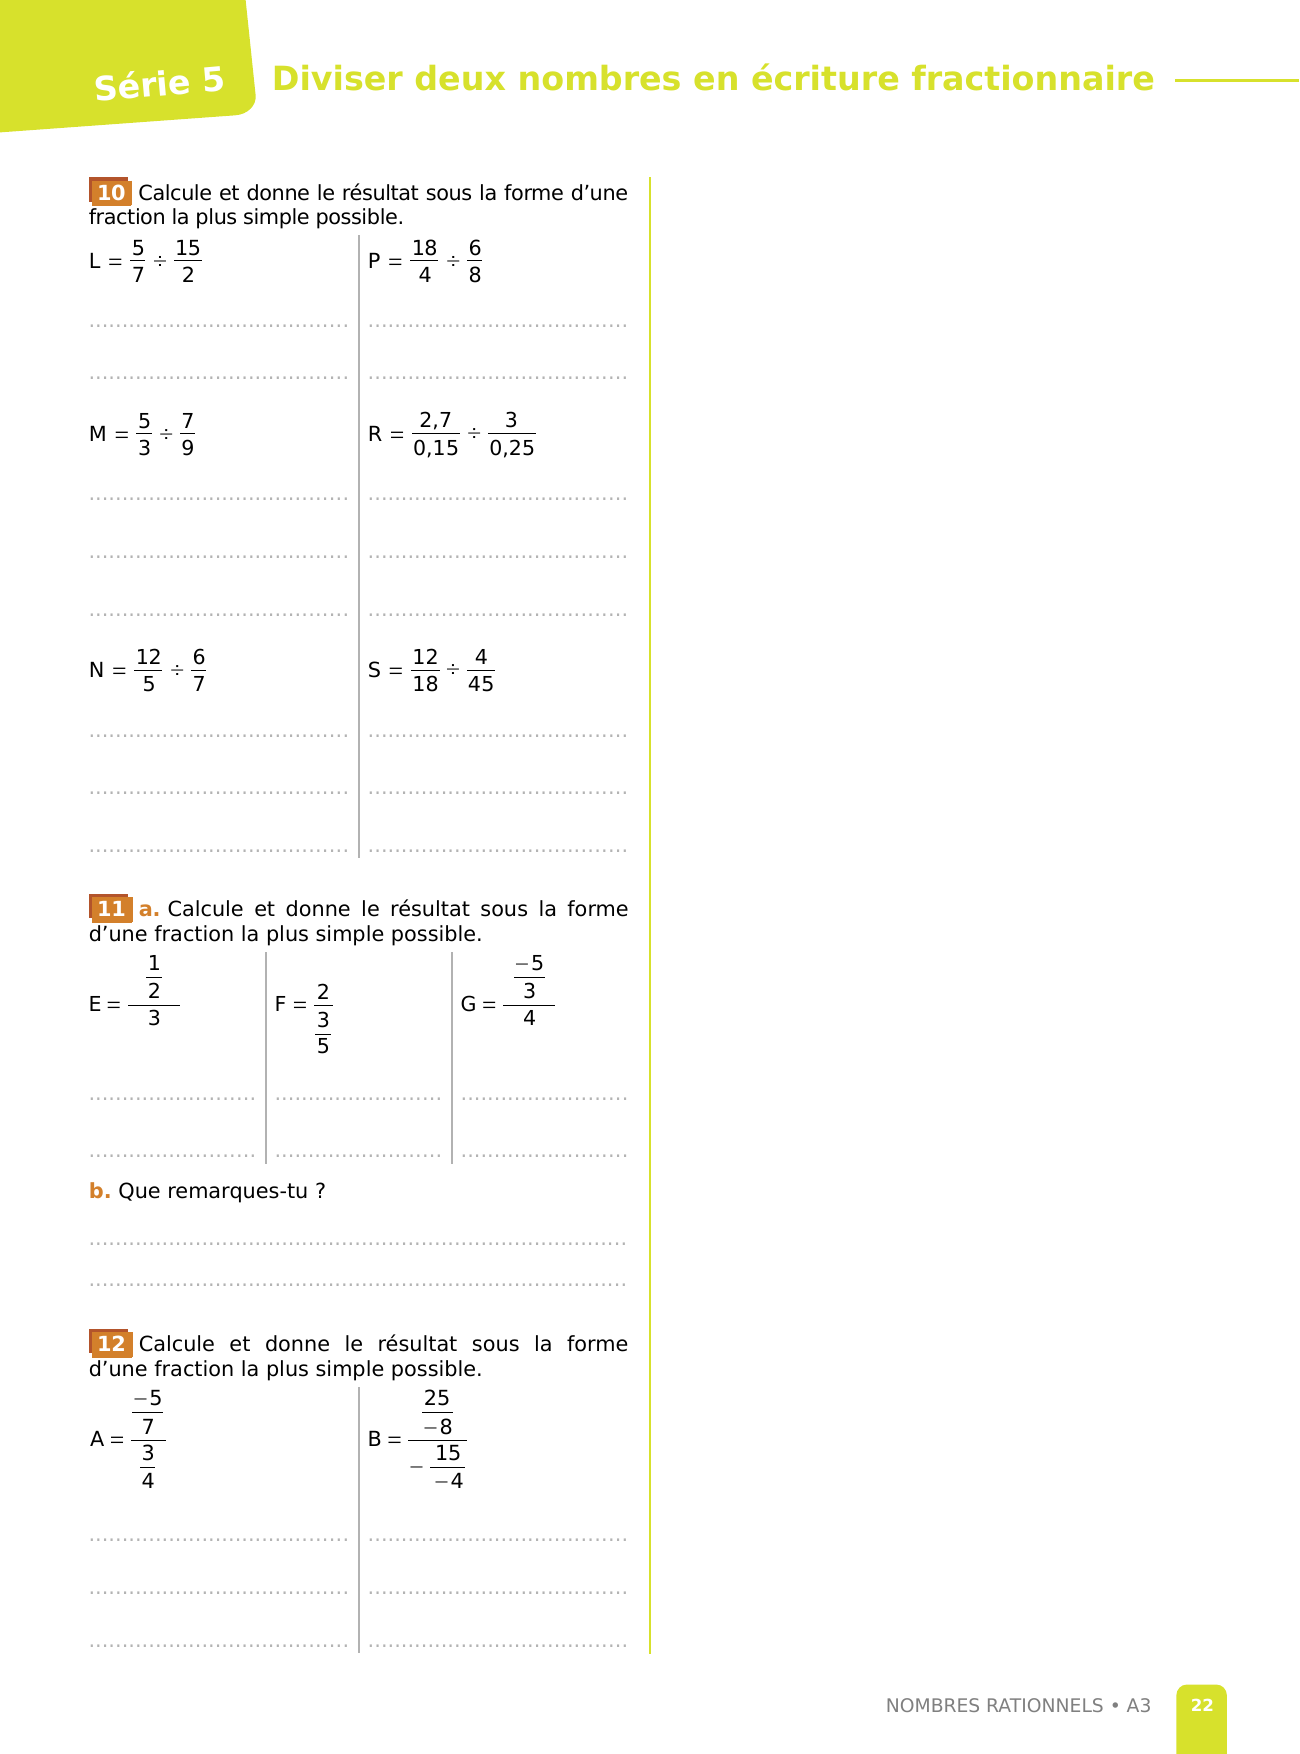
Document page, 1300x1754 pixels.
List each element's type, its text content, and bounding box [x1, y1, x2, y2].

text R  [368, 408, 629, 460]
subtitle a. Calcule et donne le résultat sous la forme d’une fraction la plus simple possible. [88, 894, 629, 946]
text S  [368, 644, 629, 696]
text P  [368, 235, 629, 287]
text L  [88, 235, 350, 287]
text M  [88, 408, 350, 460]
subtitle Calcule et donne le résultat sous la forme d’une fraction la plus simple possible. [88, 1329, 629, 1381]
subtitle Calcule et donne le résultat sous la forme d’une fraction la plus simple possible. [88, 177, 629, 229]
subtitle b. Que remarques-tu ? [88, 1179, 629, 1203]
text N  [88, 644, 350, 696]
